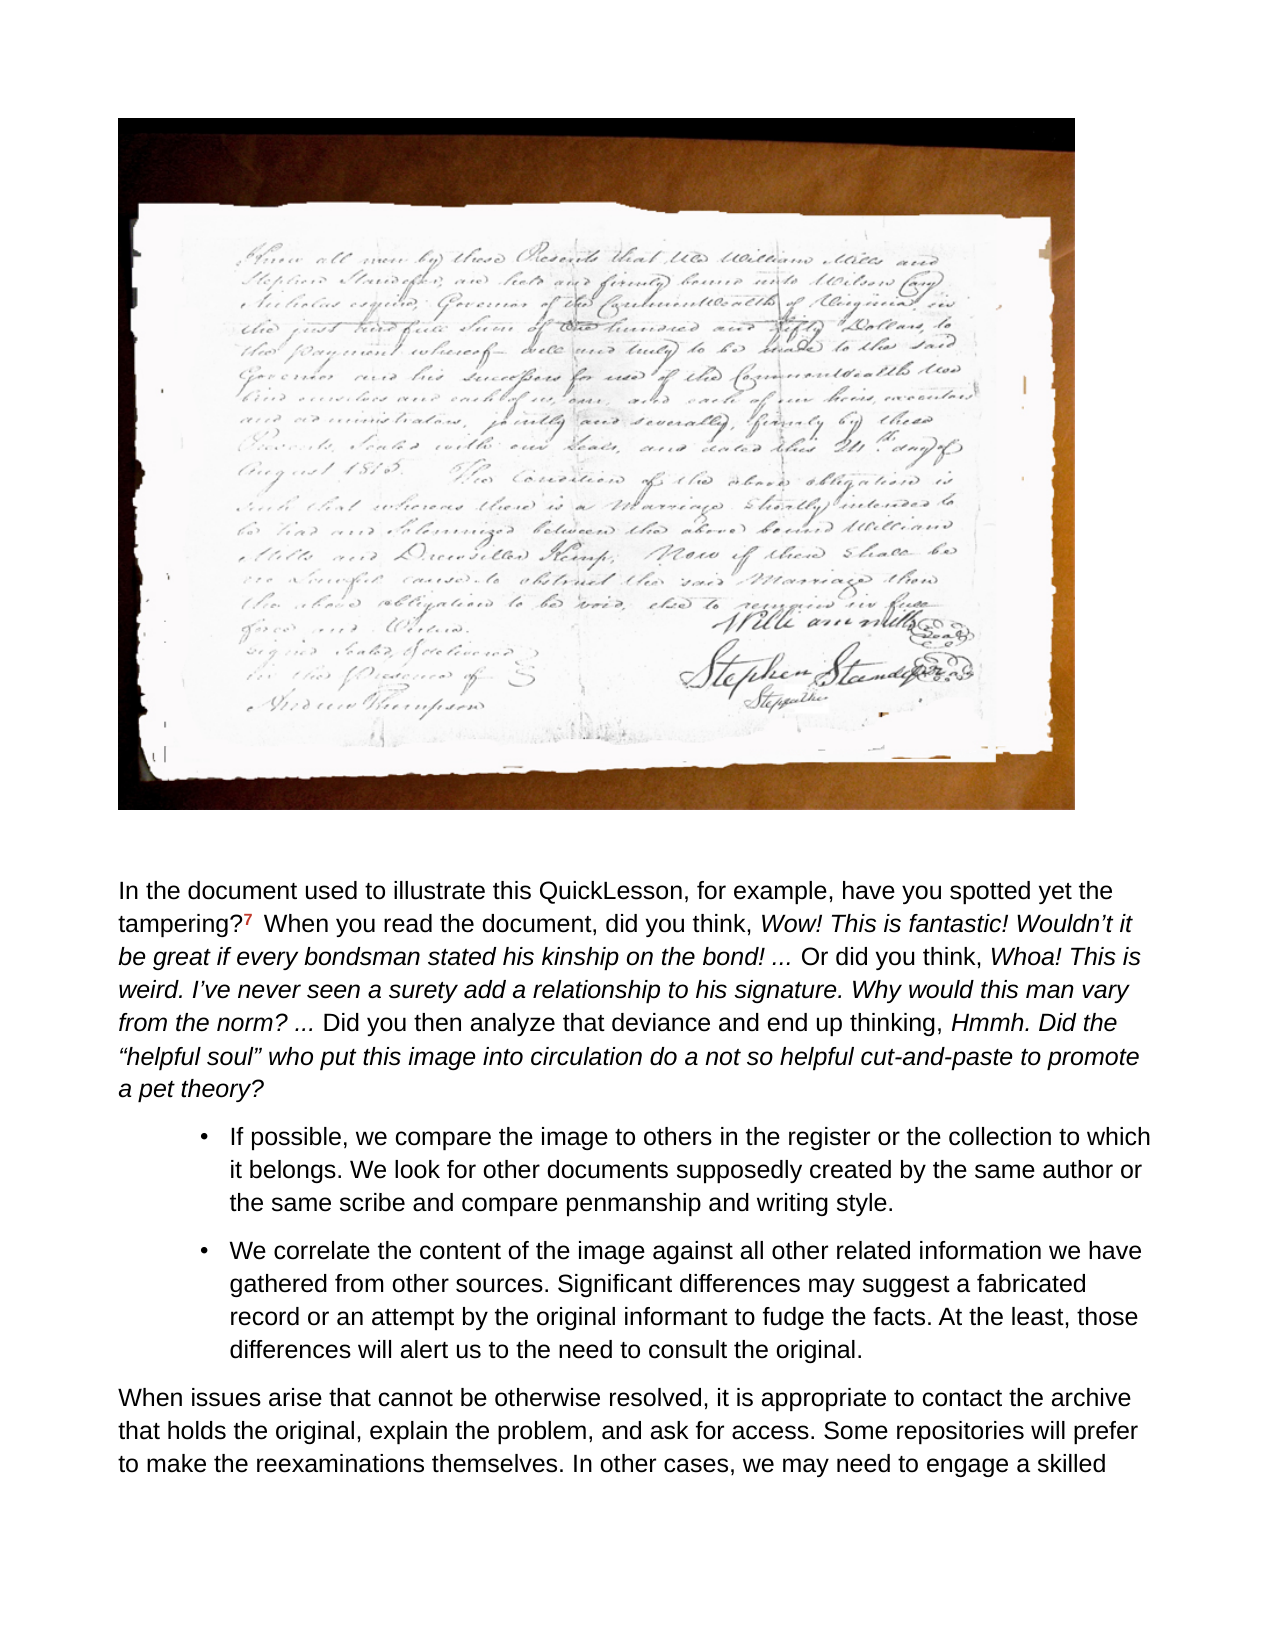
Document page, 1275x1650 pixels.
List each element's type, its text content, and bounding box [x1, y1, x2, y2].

list We correlate the content of the image against all other related information we have gathered from other sources. Significant differences may suggest a fabricated record or an attempt by the original informant to fudge the facts. At the least, those differences will alert us to the need to consult the original. [200, 1236, 1157, 1364]
text In the document used to illustrate this QuickLesson, for example, have you spotted yet the tampering?7 When you read the document, did you think, Wow! This is fantastic! Wouldn’t it be great if every bondsman stated his kinship on the bond! ... Or did you think, Whoa! This is weird. I’ve never seen a surety add a relationship to his signature. Why would this man vary from the norm? ... Did you then analyze that deviance and end up thinking, Hmmh. Did the “helpful soul” who put this image into circulation do a not so helpful cut-and-paste to promote a pet theory? [118, 876, 1157, 1103]
picture [118, 118, 1075, 810]
list If possible, we compare the image to others in the register or the collection to which it belongs. We look for other documents supposedly created by the same author or the same scribe and compare penmanship and writing style. [200, 1122, 1157, 1217]
text When issues arise that cannot be otherwise resolved, it is appropriate to contact the archive that holds the original, explain the problem, and ask for access. Some repositories will prefer to make the reexaminations themselves. In other cases, we may need to engage a skilled [118, 1383, 1157, 1477]
